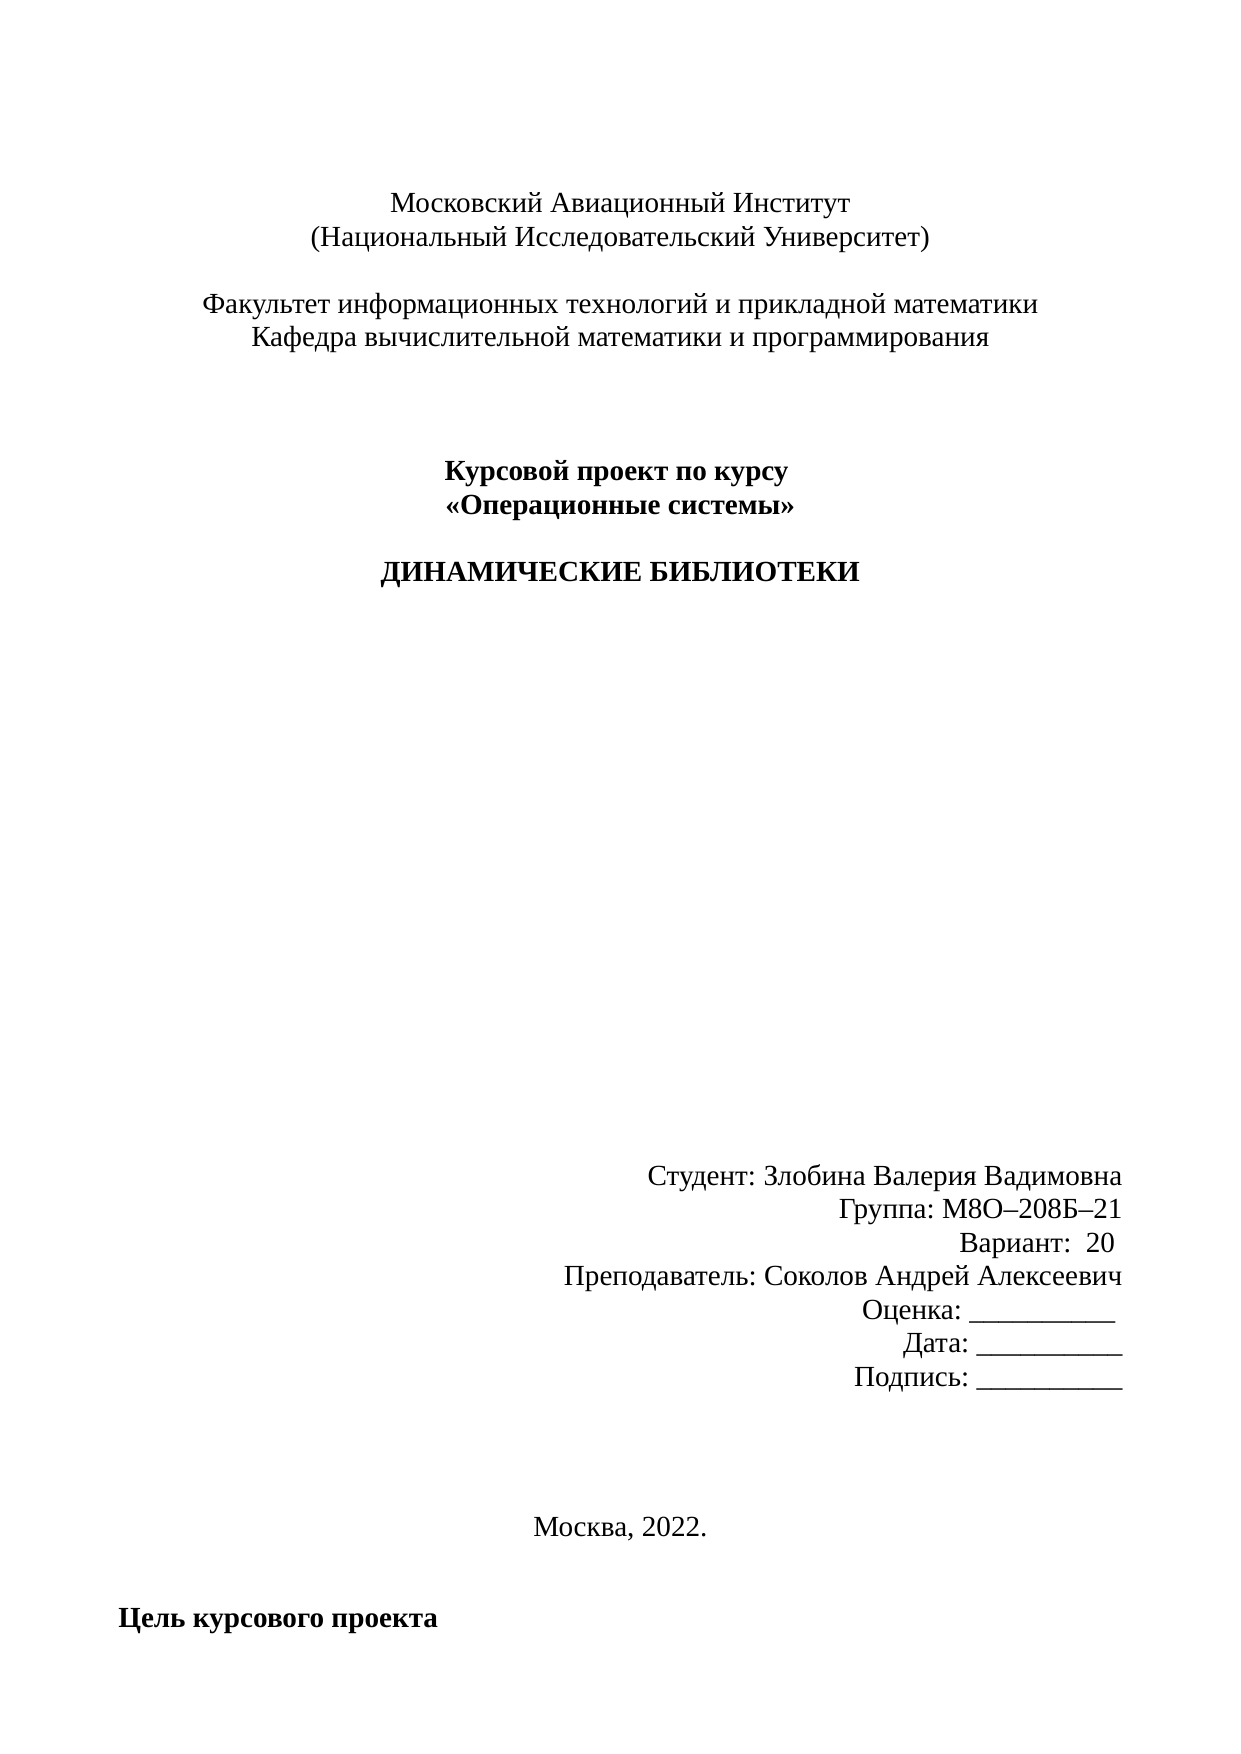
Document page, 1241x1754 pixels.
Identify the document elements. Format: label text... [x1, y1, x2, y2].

text Факультет информационных технологий и прикладной математики [118, 286, 1122, 319]
text Вариант: 20 [708, 1225, 1122, 1258]
text Москва, 2022. [118, 1509, 1122, 1542]
text Группа: М8О–208Б–21 [708, 1191, 1122, 1225]
text Студент: Злобина Валерия Вадимовна [118, 1158, 1122, 1191]
text Кафедра вычислительной математики и программирования [118, 319, 1122, 353]
text Цель курсового проекта [118, 1600, 1122, 1633]
text Дата: __________ [118, 1326, 1122, 1359]
text Курсовой проект по курсу [118, 453, 1122, 487]
text (Национальный Исследовательский Университет) [118, 219, 1122, 252]
text Оценка: __________ [118, 1292, 1122, 1326]
text Подпись: __________ [118, 1359, 1122, 1393]
text Московский Авиационный Институт [118, 185, 1122, 219]
text ДИНАМИЧЕСКИЕ БИБЛИОТЕКИ [118, 554, 1122, 588]
text «Операционные системы» [118, 487, 1122, 521]
text Преподаватель: Соколов Андрей Алексеевич [118, 1258, 1122, 1292]
